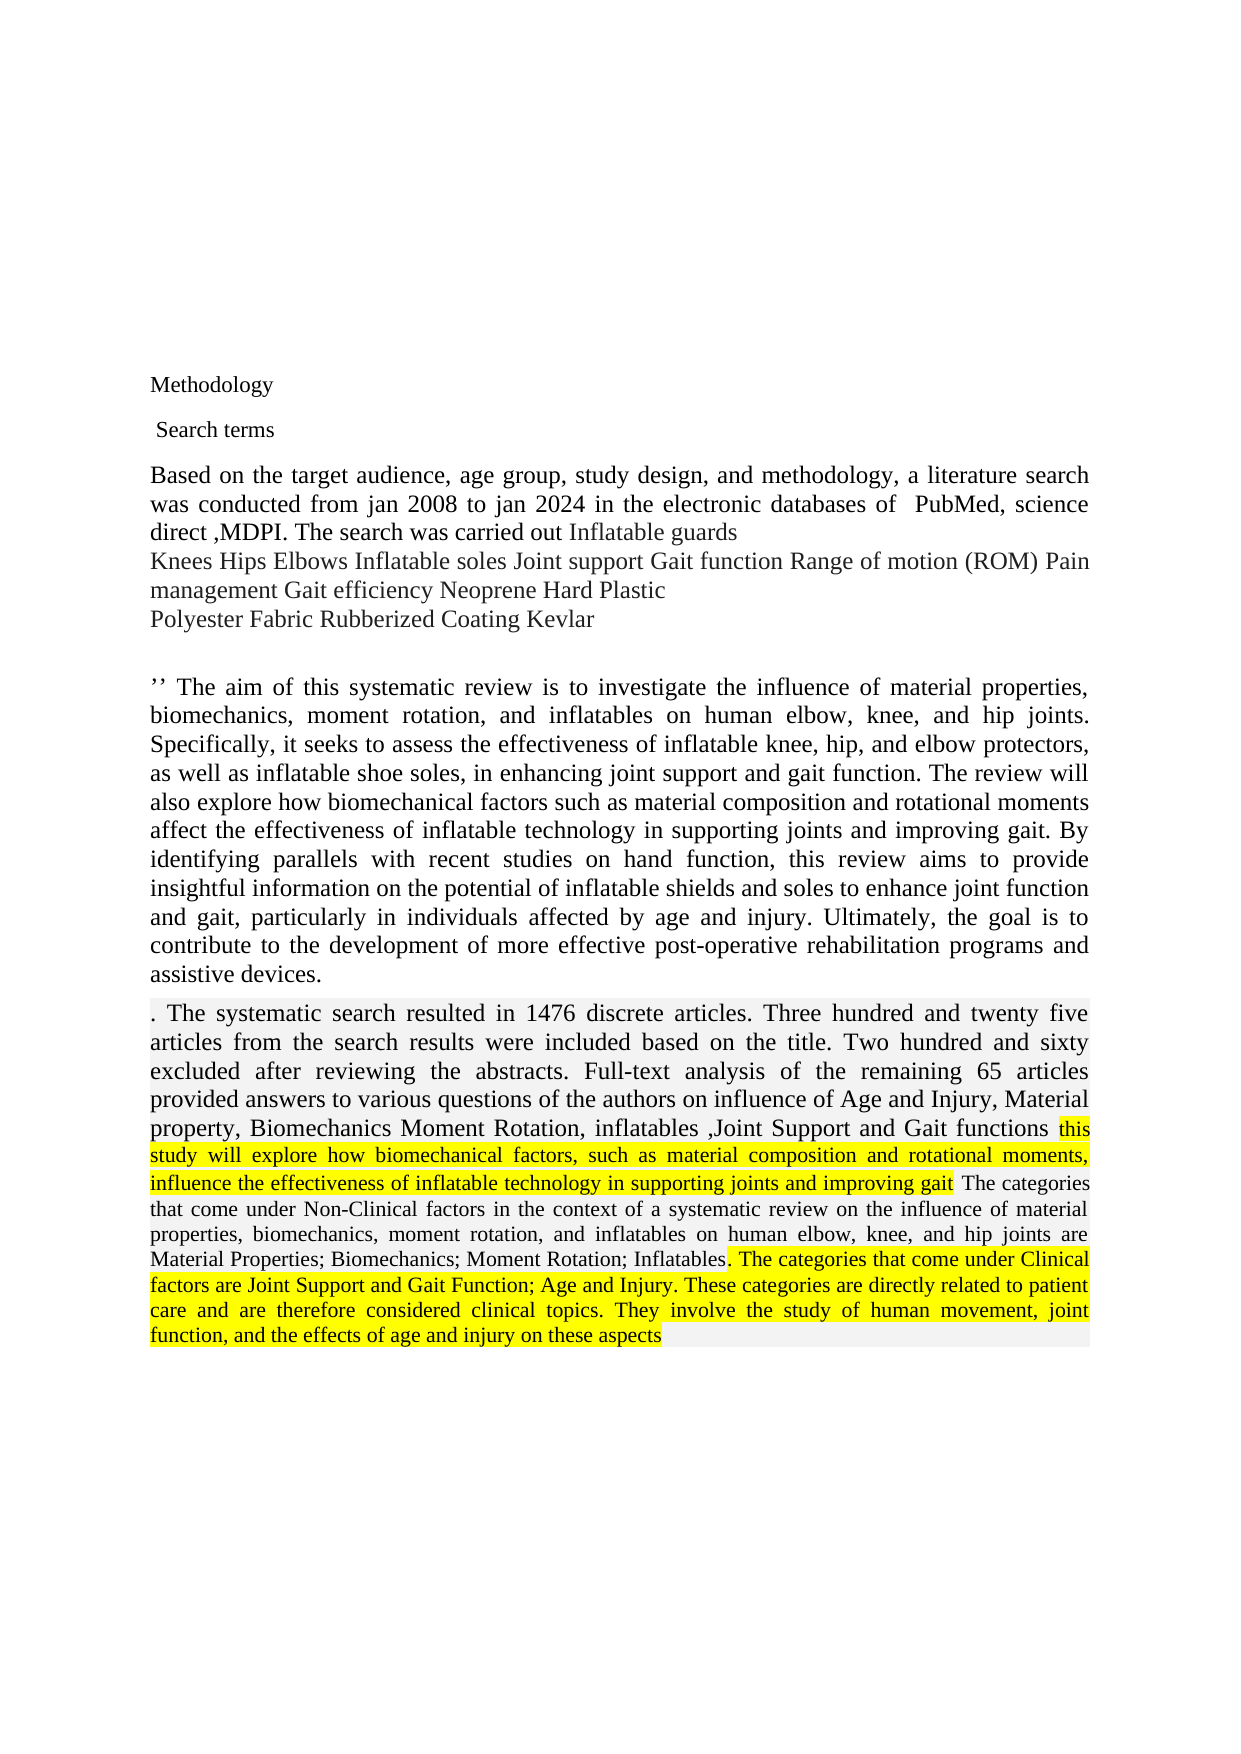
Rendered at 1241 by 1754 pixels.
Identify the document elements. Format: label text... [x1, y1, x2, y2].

text Search terms [150, 416, 1090, 442]
text . The systematic search resulted in 1476 discrete articles. Three hundred and twenty five articles from the search results were included based on the title. Two hundred and sixty excluded after reviewing the abstracts. Full-text analysis of the remaining 65 articles provided answers to various questions of the authors on influence of Age and Injury, Material property, Biomechanics Moment Rotation, inflatables ,Joint Support and Gait functions this study will explore how biomechanical factors, such as material composition and rotational moments, influence the effectiveness of inflatable technology in supporting joints and improving gait The categories that come under Non-Clinical factors in the context of a systematic review on the influence of material properties, biomechanics, moment rotation, and inflatables on human elbow, knee, and hip joints are Material Properties; Biomechanics; Moment Rotation; Inflatables. The categories that come under Clinical factors are Joint Support and Gait Function; Age and Injury. These categories are directly related to patient care and are therefore considered clinical topics. They involve the study of human movement, joint function, and the effects of age and injury on these aspects [150, 998, 1090, 1347]
text Polyester Fabric Rubberized Coating Kevlar [150, 604, 1090, 632]
text Methodology [150, 371, 1090, 398]
text Based on the target audience, age group, study design, and methodology, a literature search was conducted from jan 2008 to jan 2024 in the electronic databases of PubMed, science direct ,MDPI. The search was carried out Inflatable guards [150, 460, 1090, 546]
text ’’ The aim of this systematic review is to investigate the influence of material properties, biomechanics, moment rotation, and inflatables on human elbow, knee, and hip joints. Specifically, it seeks to assess the effectiveness of inflatable knee, hip, and elbow protectors, as well as inflatable shoe soles, in enhancing joint support and gait function. The review will also explore how biomechanical factors such as material composition and rotational moments affect the effectiveness of inflatable technology in supporting joints and improving gait. By identifying parallels with recent studies on hand function, this review aims to provide insightful information on the potential of inflatable shields and soles to enhance joint function and gait, particularly in individuals affected by age and injury. Ultimately, the goal is to contribute to the development of more effective post-operative rehabilitation programs and assistive devices. [150, 672, 1090, 988]
text Knees Hips Elbows Inflatable soles Joint support Gait function Range of motion (ROM) Pain management Gait efficiency Neoprene Hard Plastic [150, 546, 1090, 604]
